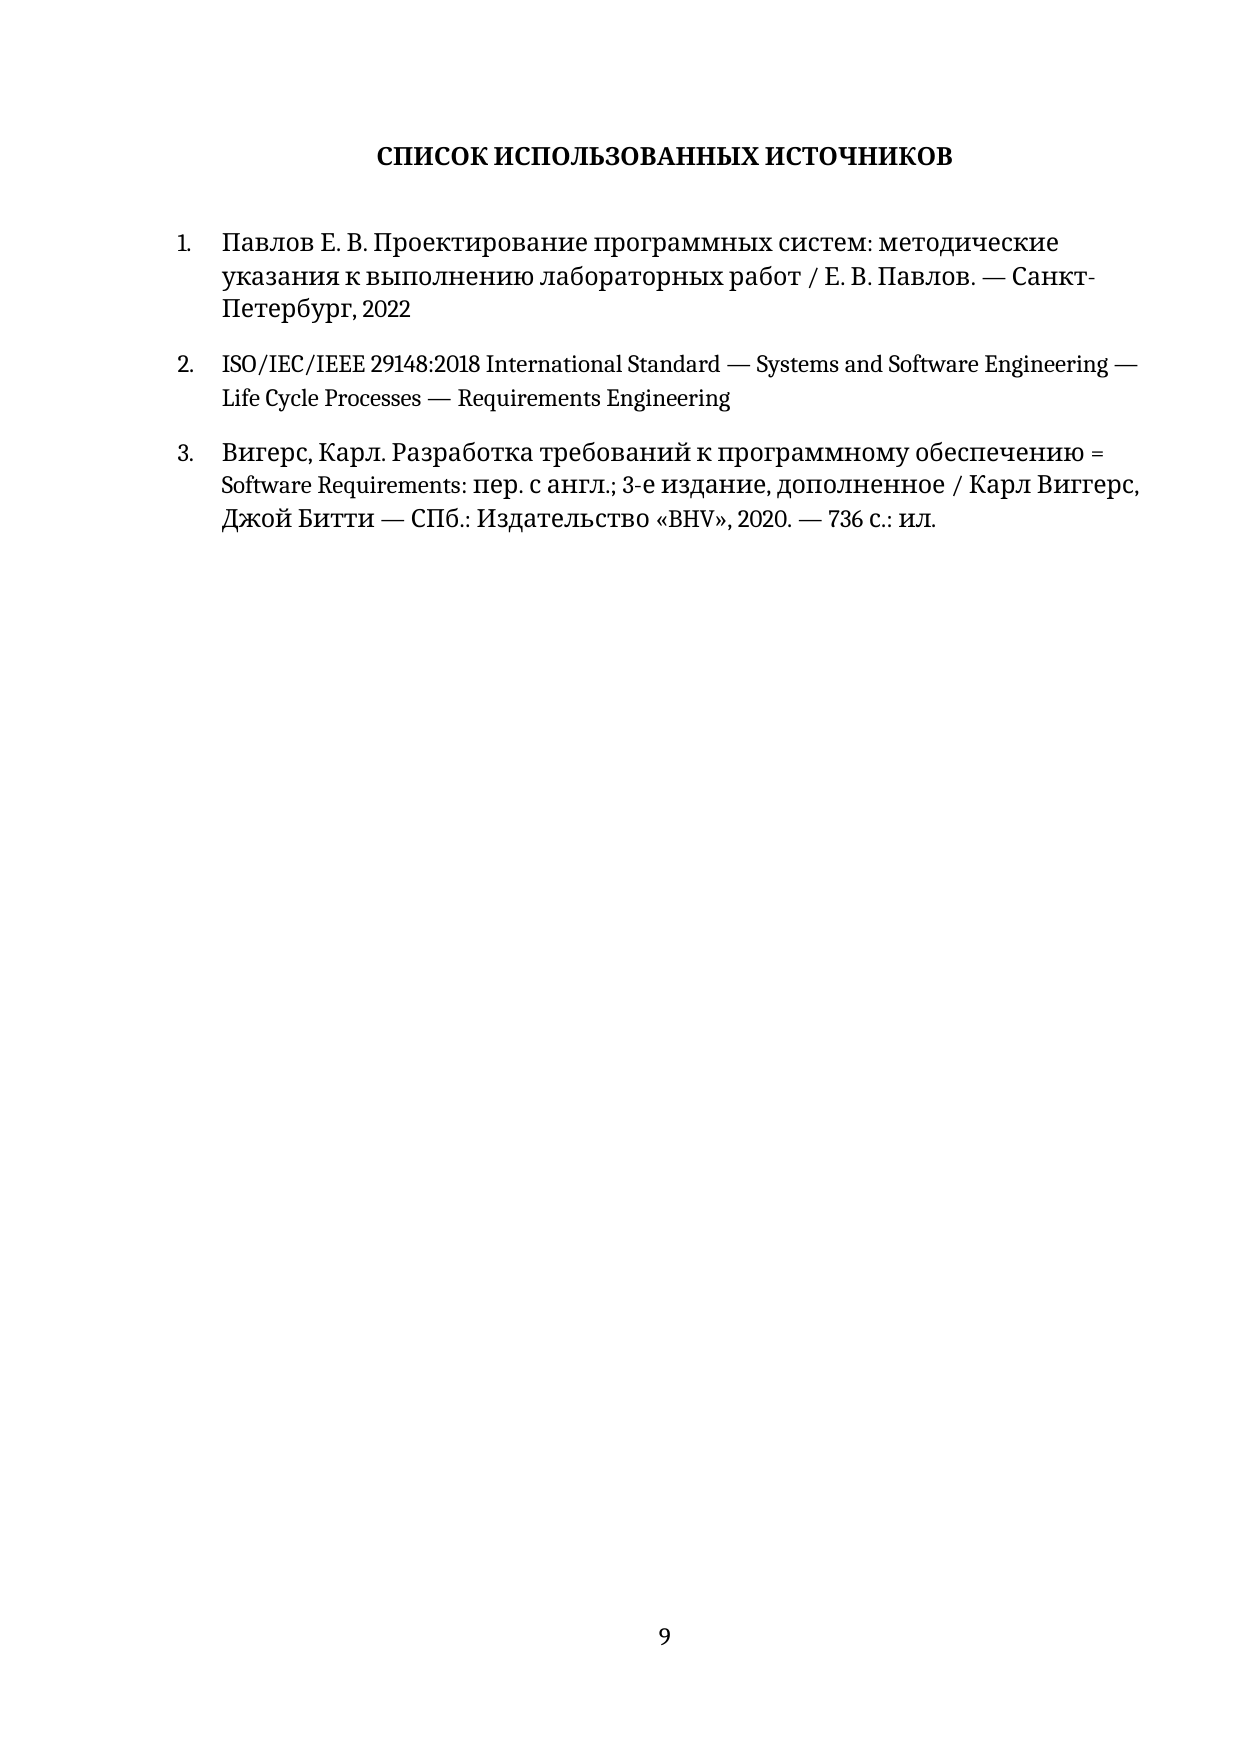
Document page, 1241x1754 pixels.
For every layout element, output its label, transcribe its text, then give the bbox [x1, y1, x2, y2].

list Вигерс, Карл. Разработка требований к программному обеспечению = Software Requirements: пер. с англ.; 3-е издание, дополненное / Карл Виггерс, Джой Битти — СПб.: Издательство «BHV», 2020. — 736 с.: ил. [177, 438, 1152, 533]
list Павлов Е. В. Проектирование программных систем: методические указания к выполнению лабораторных работ / Е. В. Павлов. — Санкт-Петербург, 2022 [177, 229, 1152, 324]
text СПИСОК ИСПОЛЬЗОВАННЫХ ИСТОЧНИКОВ [177, 143, 1152, 172]
list ISO/IEC/IEEE 29148:2018 International Standard — Systems and Software Engineering — Life Cycle Processes — Requirements Engineering [177, 350, 1152, 412]
